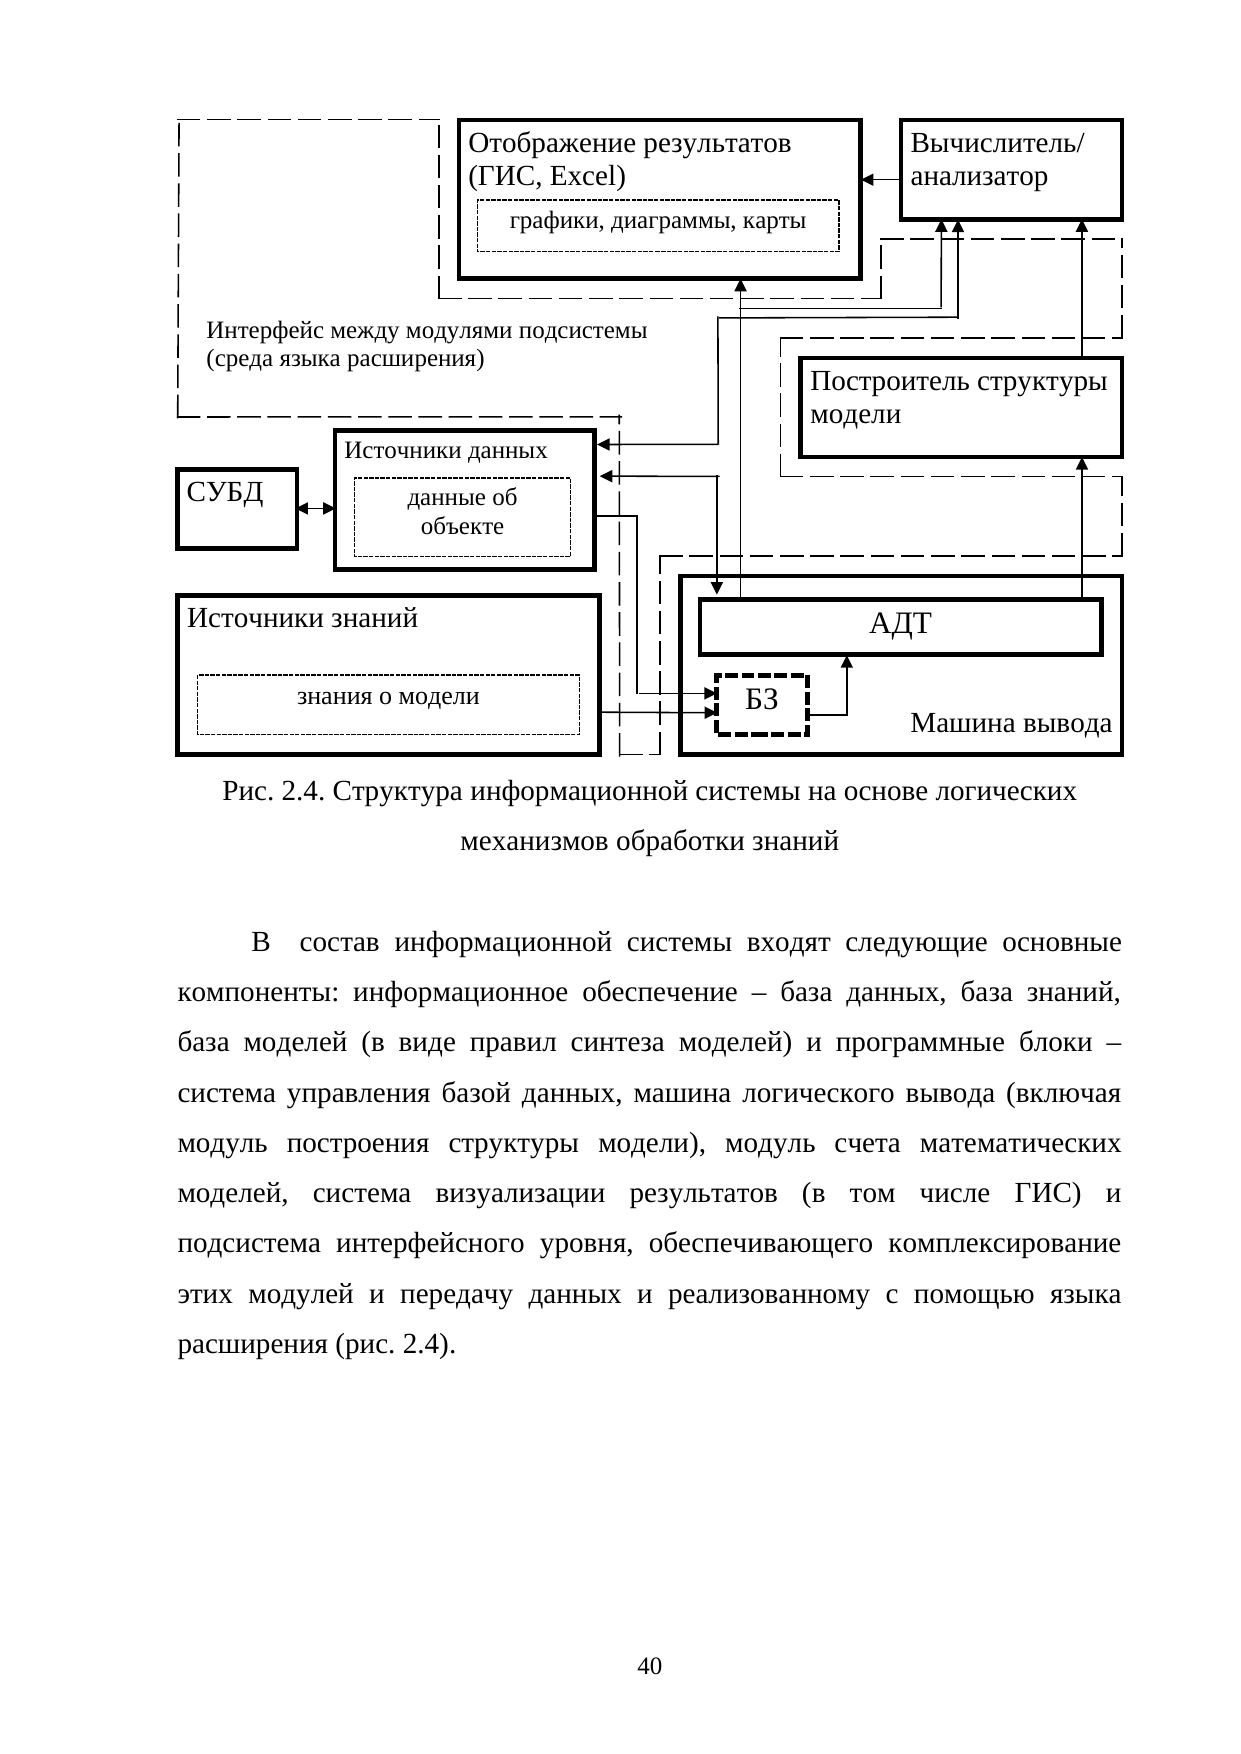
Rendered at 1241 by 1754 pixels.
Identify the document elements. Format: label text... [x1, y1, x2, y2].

text В состав информационной системы входят следующие основные компоненты: информационное обеспечение – база данных, база знаний, база моделей (в виде правил синтеза моделей) и программные блоки – система управления базой данных, машина логического вывода (включая модуль построения структуры модели), модуль счета математических моделей, система визуализации результатов (в том числе ГИС) и подсистема интерфейсного уровня, обеспечивающего комплексирование этих модулей и передачу данных и реализованному с помощью языка расширения (рис. 2.4). [177, 924, 1122, 1360]
text Рис. 2.4. Структура информационной системы на основе логических механизмов обработки знаний [177, 773, 1122, 857]
